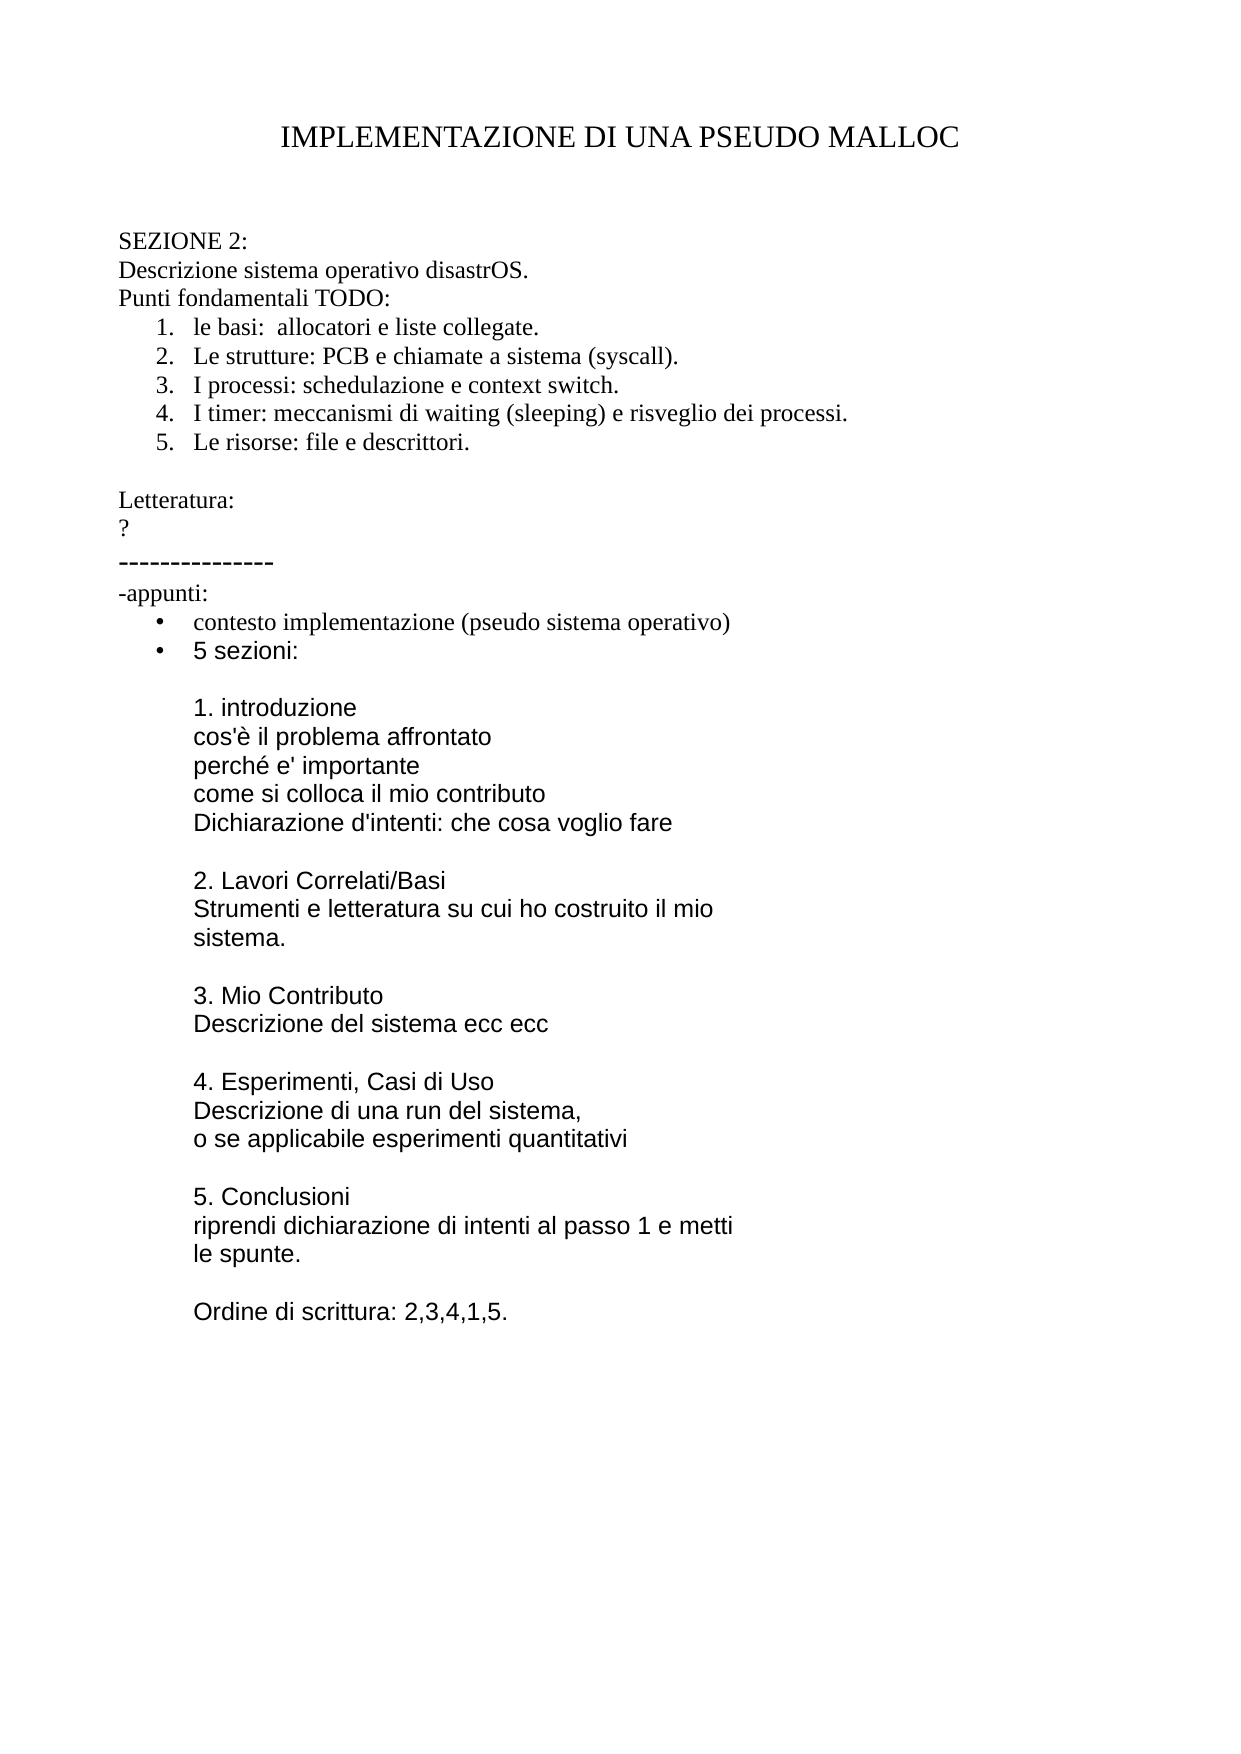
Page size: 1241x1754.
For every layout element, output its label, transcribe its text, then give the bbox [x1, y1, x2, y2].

text -appunti: [118, 578, 1122, 607]
text --------------- [118, 542, 1122, 578]
list I timer: meccanismi di waiting (sleeping) e risveglio dei processi. [156, 398, 1122, 427]
text Punti fondamentali TODO: [118, 283, 1122, 312]
list Le risorse: file e descrittori. [156, 427, 1122, 456]
list contesto implementazione (pseudo sistema operativo) [156, 607, 1122, 636]
list Le strutture: PCB e chiamate a sistema (syscall). [156, 341, 1122, 370]
text IMPLEMENTAZIONE DI UNA PSEUDO MALLOC [118, 118, 1122, 154]
text Descrizione sistema operativo disastrOS. [118, 255, 1122, 283]
text ? [118, 513, 1122, 542]
list le basi: allocatori e liste collegate. [156, 312, 1122, 341]
text Letteratura: [118, 485, 1122, 513]
list 5 sezioni: 1. introduzione cos'è il problema affrontato perché e' importante come si colloca il mio contributo Dichiarazione d'intenti: che cosa voglio fare 2. Lavori Correlati/Basi Strumenti e letteratura su cui ho costruito il mio sistema. 3. Mio Contributo Descrizione del sistema ecc ecc 4. Esperimenti, Casi di Uso Descrizione di una run del sistema, o se applicabile esperimenti quantitativi 5. Conclusioni riprendi dichiarazione di intenti al passo 1 e metti le spunte. Ordine di scrittura: 2,3,4,1,5. [156, 636, 1122, 1354]
text SEZIONE 2: [118, 226, 1122, 255]
list I processi: schedulazione e context switch. [156, 370, 1122, 398]
